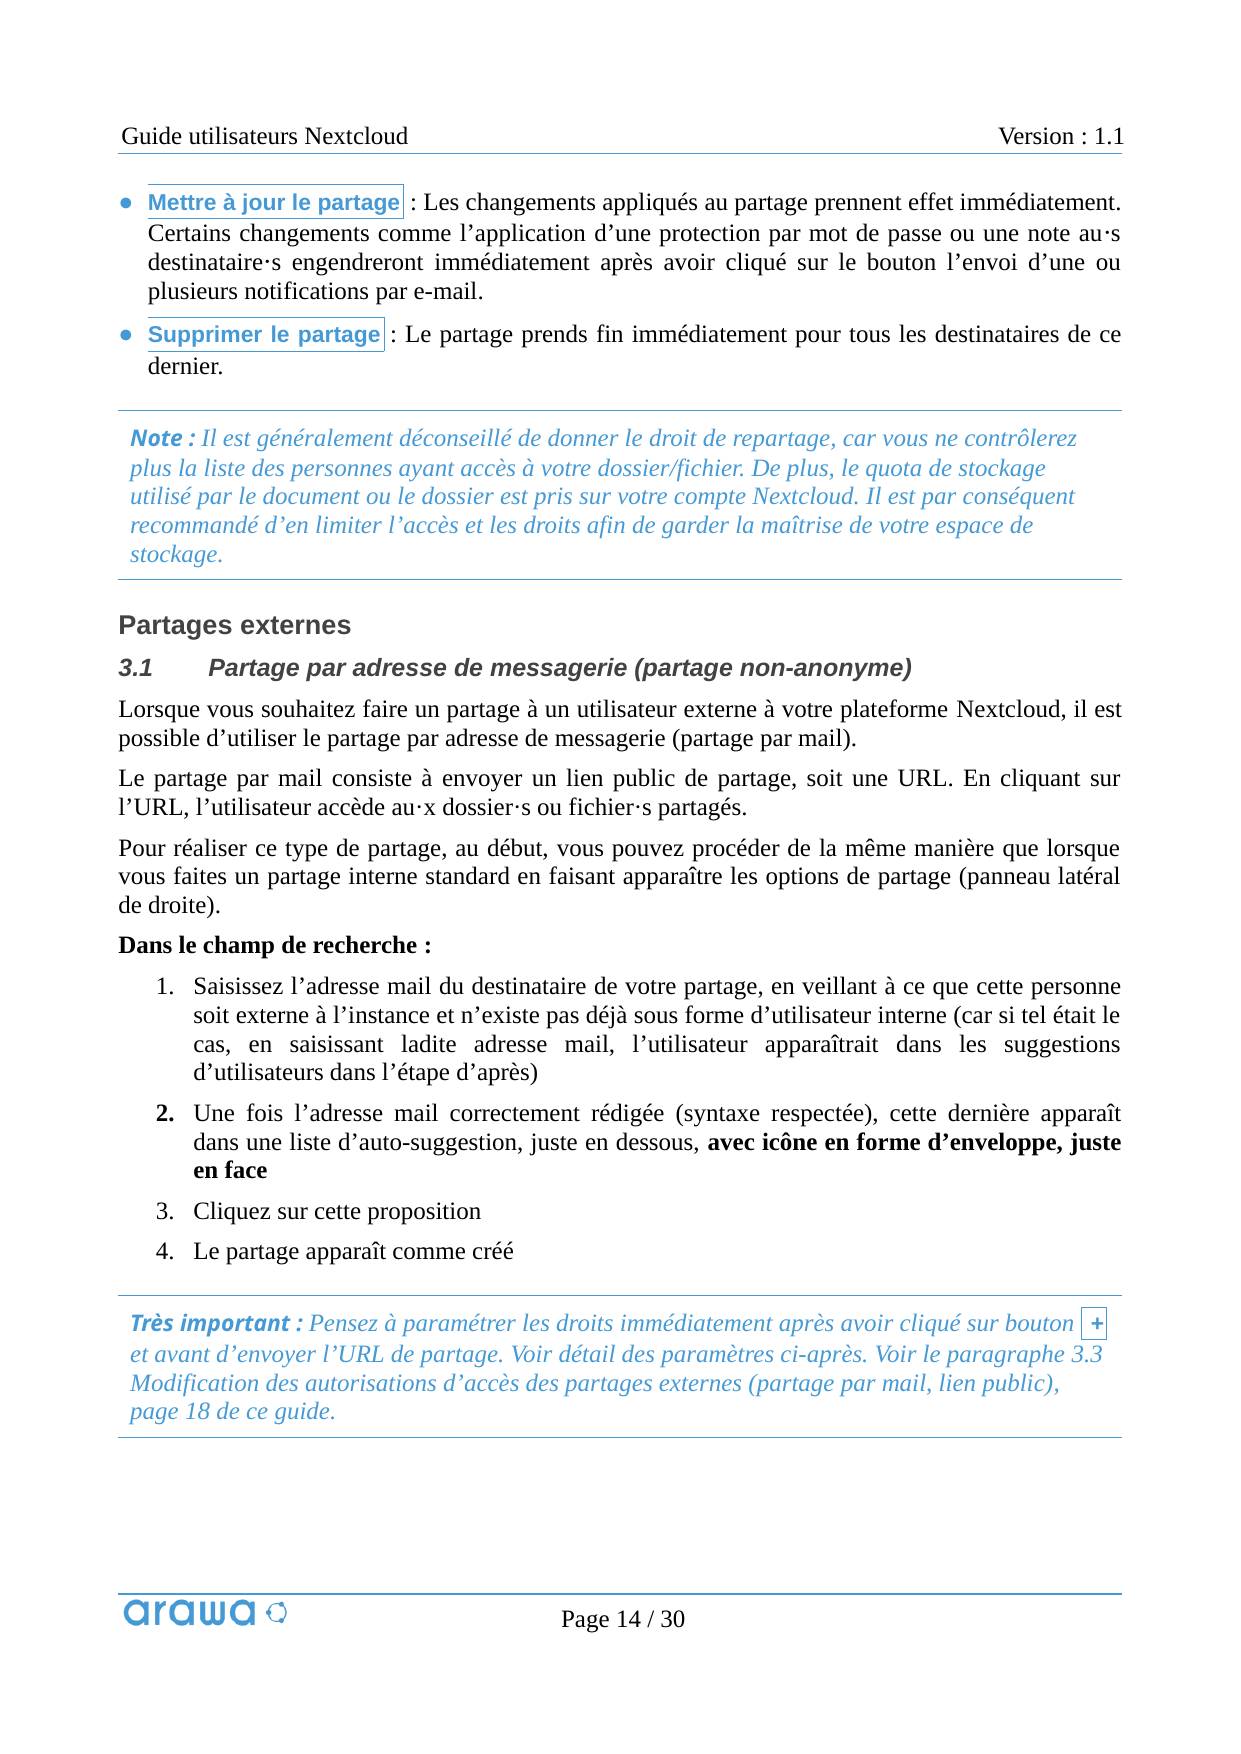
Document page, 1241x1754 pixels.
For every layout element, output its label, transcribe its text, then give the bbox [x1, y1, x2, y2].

text Dans le champ de recherche : [118, 931, 1122, 959]
text Très important : Pensez à paramétrer les droits immédiatement après avoir cliqué sur bouton + et avant d’envoyer l’URL de partage. Voir détail des paramètres ci-après. Voir le paragraphe 3.3 Modification des autorisations d’accès des partages externes (partage par mail, lien public), page 18 de ce guide. [118, 1296, 1122, 1437]
list Le partage apparaît comme créé [156, 1236, 1122, 1265]
list Saisissez l’adresse mail du destinataire de votre partage, en veillant à ce que cette personne soit externe à l’instance et n’existe pas déjà sous forme d’utilisateur interne (car si tel était le cas, en saisissant ladite adresse mail, l’utilisateur apparaîtrait dans les suggestions d’utilisateurs dans l’étape d’après) [156, 971, 1122, 1086]
subtitle Partages externes [118, 609, 1122, 640]
list Une fois l’adresse mail correctement rédigée (syntaxe respectée), cette dernière apparaît dans une liste d’auto-suggestion, juste en dessous, avec icône en forme d’enveloppe, juste en face [156, 1098, 1122, 1184]
text Lorsque vous souhaitez faire un partage à un utilisateur externe à votre plateforme Nextcloud, il est possible d’utiliser le partage par adresse de messagerie (partage par mail). [118, 694, 1122, 752]
picture [121, 1597, 290, 1628]
text Le partage par mail consiste à envoyer un lien public de partage, soit une URL. En cliquant sur l’URL, l’utilisateur accède au·x dossier·s ou fichier·s partagés. [118, 763, 1122, 821]
text Note : Il est généralement déconseillé de donner le droit de repartage, car vous ne contrôlerez plus la liste des personnes ayant accès à votre dossier/fichier. De plus, le quota de stockage utilisé par le document ou le dossier est pris sur votre compte Nextcloud. Il est par conséquent recommandé d’en limiter l’accès et les droits afin de garder la maîtrise de votre espace de stockage. [118, 411, 1122, 579]
list Cliquez sur cette proposition [156, 1196, 1122, 1225]
subtitle Partage par adresse de messagerie (partage non-anonyme) [118, 653, 1122, 682]
list Supprimer le partage : Le partage prends fin immédiatement pour tous les destinataires de ce dernier. [118, 317, 1122, 380]
list Mettre à jour le partage : Les changements appliqués au partage prennent effet immédiatement. Certains changements comme l’application d’une protection par mot de passe ou une note au⋅s destinataire⋅s engendreront immédiatement après avoir cliqué sur le bouton l’envoi d’une ou plusieurs notifications par e-mail. [118, 184, 1122, 305]
text Pour réaliser ce type de partage, au début, vous pouvez procéder de la même manière que lorsque vous faites un partage interne standard en faisant apparaître les options de partage (panneau latéral de droite). [118, 833, 1122, 919]
